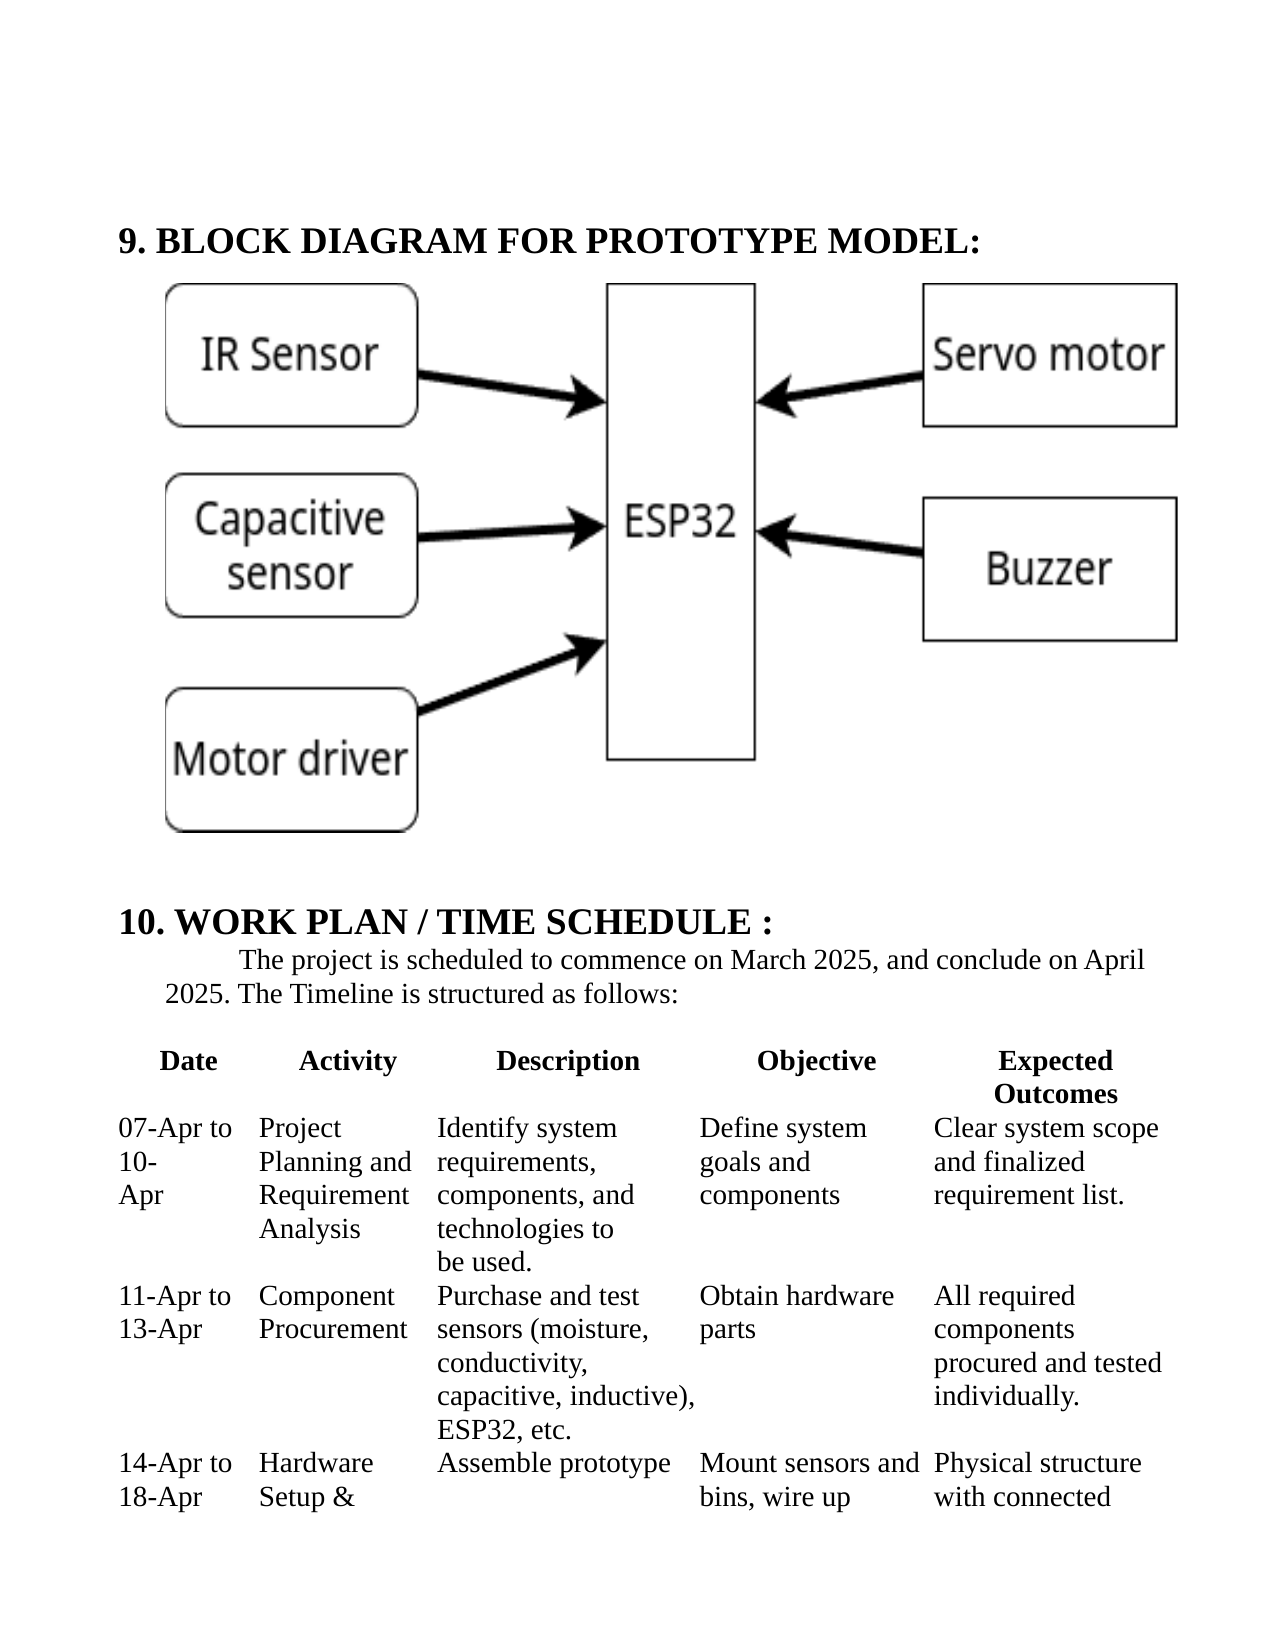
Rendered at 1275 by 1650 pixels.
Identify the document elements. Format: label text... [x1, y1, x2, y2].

text The project is scheduled to commence on March 2025, and conclude on April [165, 942, 1157, 976]
table_cell Physical structure with connected [934, 1446, 1177, 1513]
table_cell Hardware Setup & [259, 1446, 437, 1513]
table_cell Assemble prototype [437, 1446, 699, 1513]
text 2025. The Timeline is structured as follows: [165, 976, 1157, 1009]
table_cell Purchase and test sensors (moisture, conductivity, capacitive, inductive), ESP32, etc. [437, 1278, 699, 1446]
table_header Activity [259, 1043, 437, 1110]
table_cell Component Procurement [259, 1278, 437, 1446]
table_cell Define system goals and components [699, 1110, 934, 1278]
table_cell Clear system scope and finalized requirement list. [934, 1110, 1177, 1278]
table_cell Identify system requirements, components, and technologies to be used. [437, 1110, 699, 1278]
table_header Expected Outcomes [934, 1043, 1177, 1110]
picture [165, 283, 1178, 833]
table_header Description [437, 1043, 699, 1110]
table_cell 07-Apr to 10- Apr [118, 1110, 259, 1278]
table_cell 14-Apr to 18-Apr [118, 1446, 259, 1513]
table_header Date [118, 1043, 259, 1110]
table_cell Mount sensors and bins, wire up [699, 1446, 934, 1513]
text 9. BLOCK DIAGRAM FOR PROTOTYPE MODEL: [118, 219, 1157, 262]
table_header Objective [699, 1043, 934, 1110]
table_cell Obtain hardware parts [699, 1278, 934, 1446]
table_cell Project Planning and Requirement Analysis [259, 1110, 437, 1278]
text 10. WORK PLAN / TIME SCHEDULE : [118, 899, 1157, 942]
table_cell 11-Apr to 13-Apr [118, 1278, 259, 1446]
table_cell All required components procured and tested individually. [934, 1278, 1177, 1446]
